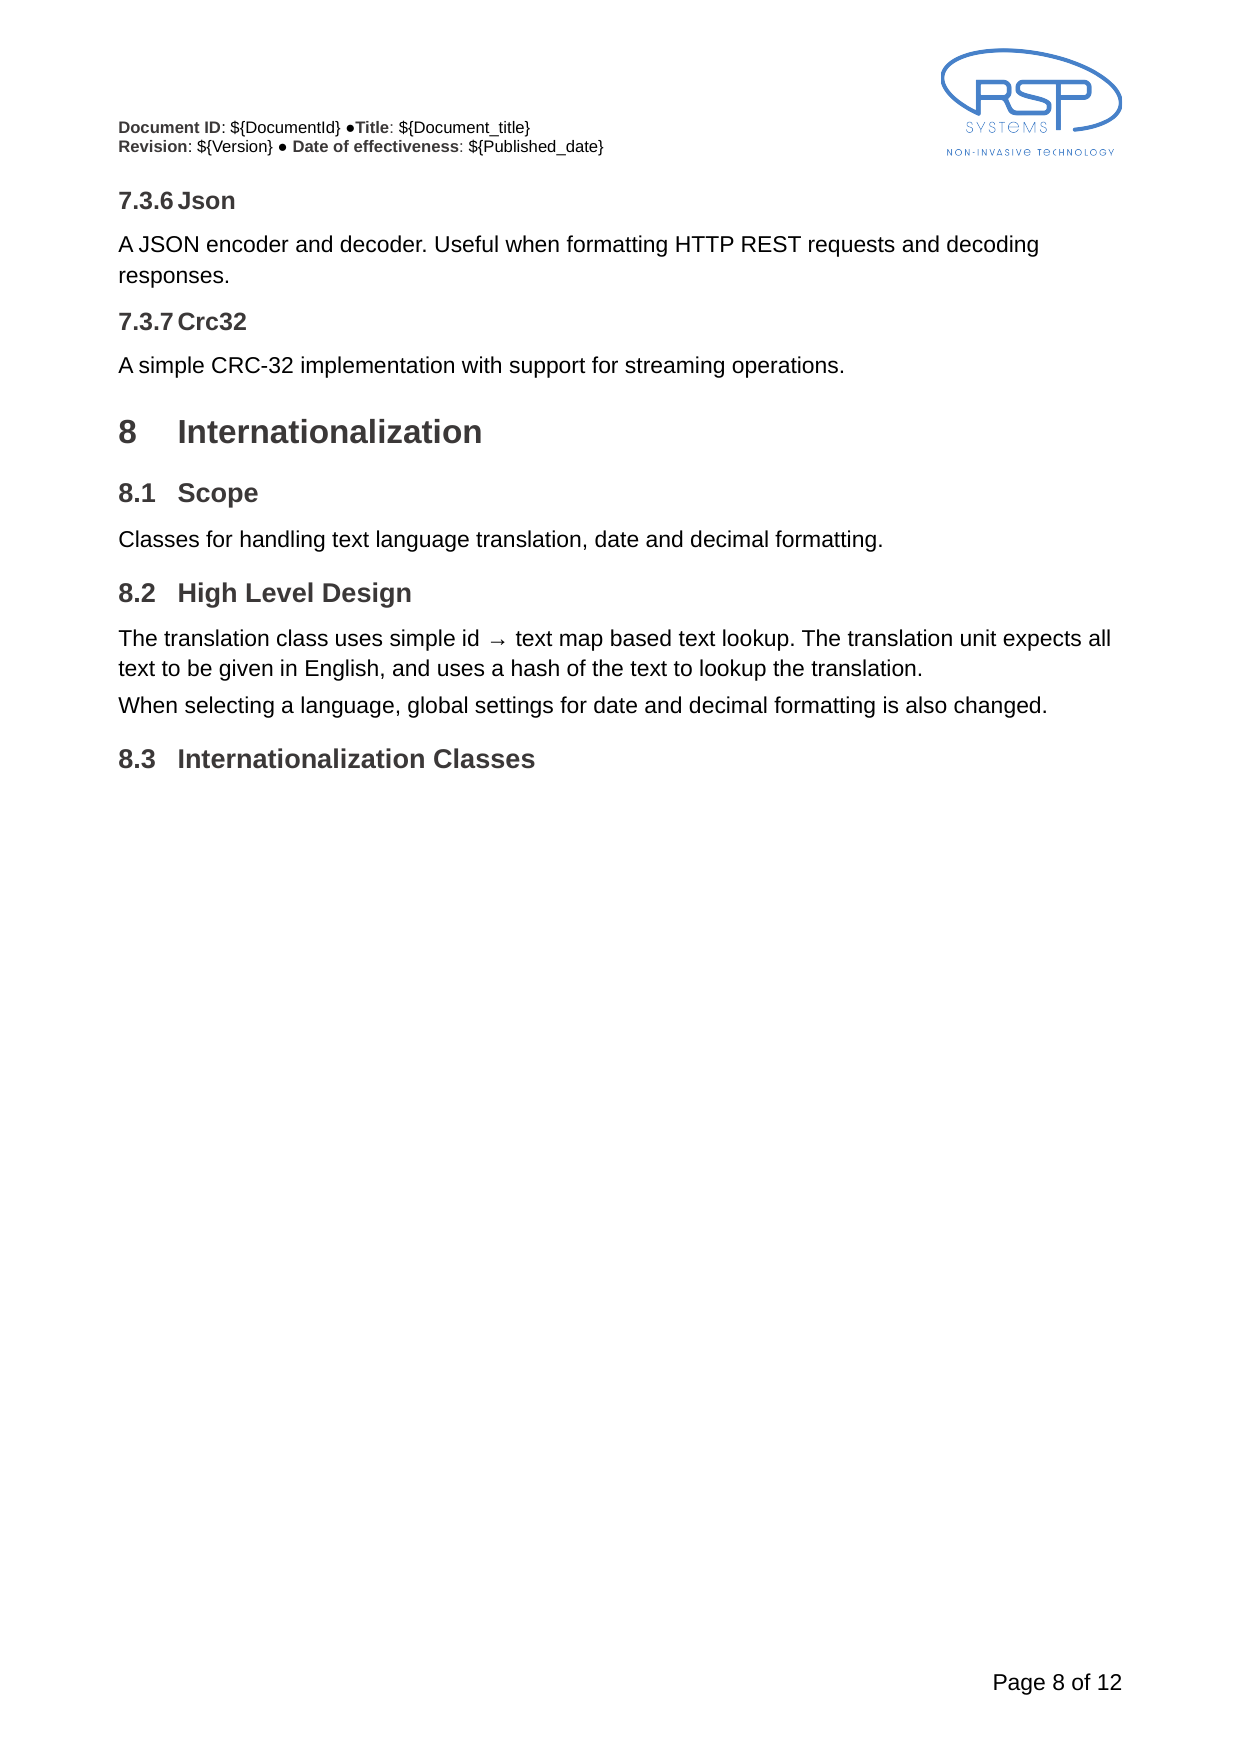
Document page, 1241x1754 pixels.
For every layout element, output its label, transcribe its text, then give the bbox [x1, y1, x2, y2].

subtitle Json [118, 186, 1122, 215]
subtitle Internationalization Classes [118, 743, 1122, 774]
text When selecting a language, global settings for date and decimal formatting is also changed. [118, 692, 1122, 718]
text Classes for handling text language translation, date and decimal formatting. [118, 526, 1122, 552]
subtitle Crc32 [118, 306, 1122, 335]
picture [941, 48, 1123, 156]
subtitle Scope [118, 477, 1122, 508]
subtitle Internationalization [118, 412, 1122, 451]
subtitle High Level Design [118, 577, 1122, 608]
text The translation class uses simple id → text map based text lookup. The translation unit expects all text to be given in English, and uses a hash of the text to lookup the translation. [118, 625, 1122, 682]
text A JSON encoder and decoder. Useful when formatting HTTP REST requests and decoding responses. [118, 231, 1122, 288]
text A simple CRC-32 implementation with support for streaming operations. [118, 352, 1122, 378]
